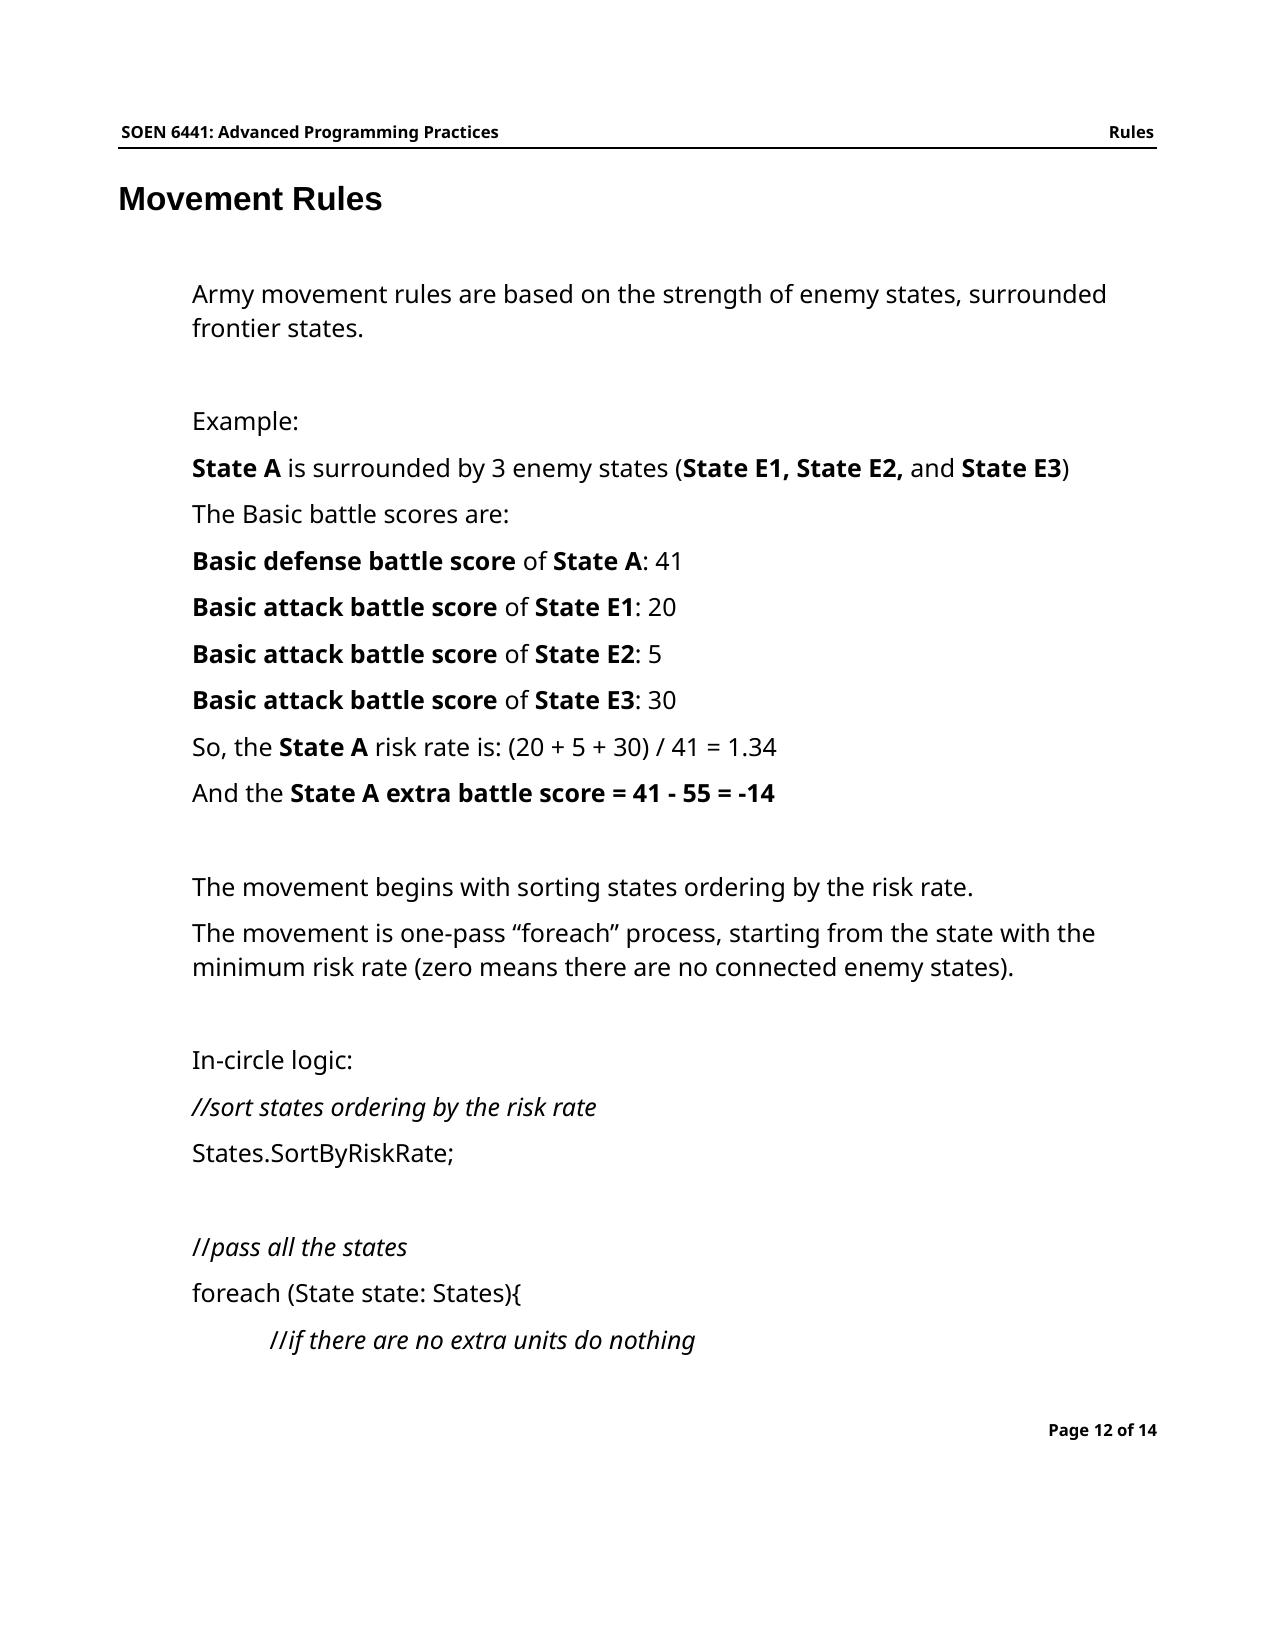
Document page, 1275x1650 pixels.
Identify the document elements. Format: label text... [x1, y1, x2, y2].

text The Basic battle scores are: [192, 497, 1157, 531]
text //sort states ordering by the risk rate [192, 1089, 1157, 1124]
text And the State A extra battle score = 41 - 55 = -14 [192, 776, 1157, 810]
text Army movement rules are based on the strength of enemy states, surrounded frontier states. [192, 276, 1157, 344]
text Basic attack battle score of State E2: 5 [192, 636, 1157, 671]
text Example: [192, 404, 1157, 438]
text So, the State A risk rate is: (20 + 5 + 30) / 41 = 1.34 [192, 729, 1157, 764]
text States.SortByRiskRate; [192, 1136, 1157, 1170]
text State A is surrounded by 3 enemy states (State E1, State E2, and State E3) [192, 450, 1157, 484]
text foreach (State state: States){ [192, 1276, 1157, 1310]
text //pass all the states [192, 1229, 1157, 1263]
text //if there are no extra units do nothing [192, 1322, 1157, 1356]
text The movement is one-pass “foreach” process, starting from the state with the minimum risk rate (zero means there are no connected enemy states). [192, 916, 1157, 984]
text Basic attack battle score of State E3: 30 [192, 683, 1157, 717]
text Basic defense battle score of State A: 41 [192, 543, 1157, 577]
text The movement begins with sorting states ordering by the risk rate. [192, 869, 1157, 903]
subtitle Movement Rules [118, 179, 1157, 217]
text In-circle logic: [192, 1043, 1157, 1077]
text Basic attack battle score of State E1: 20 [192, 590, 1157, 624]
